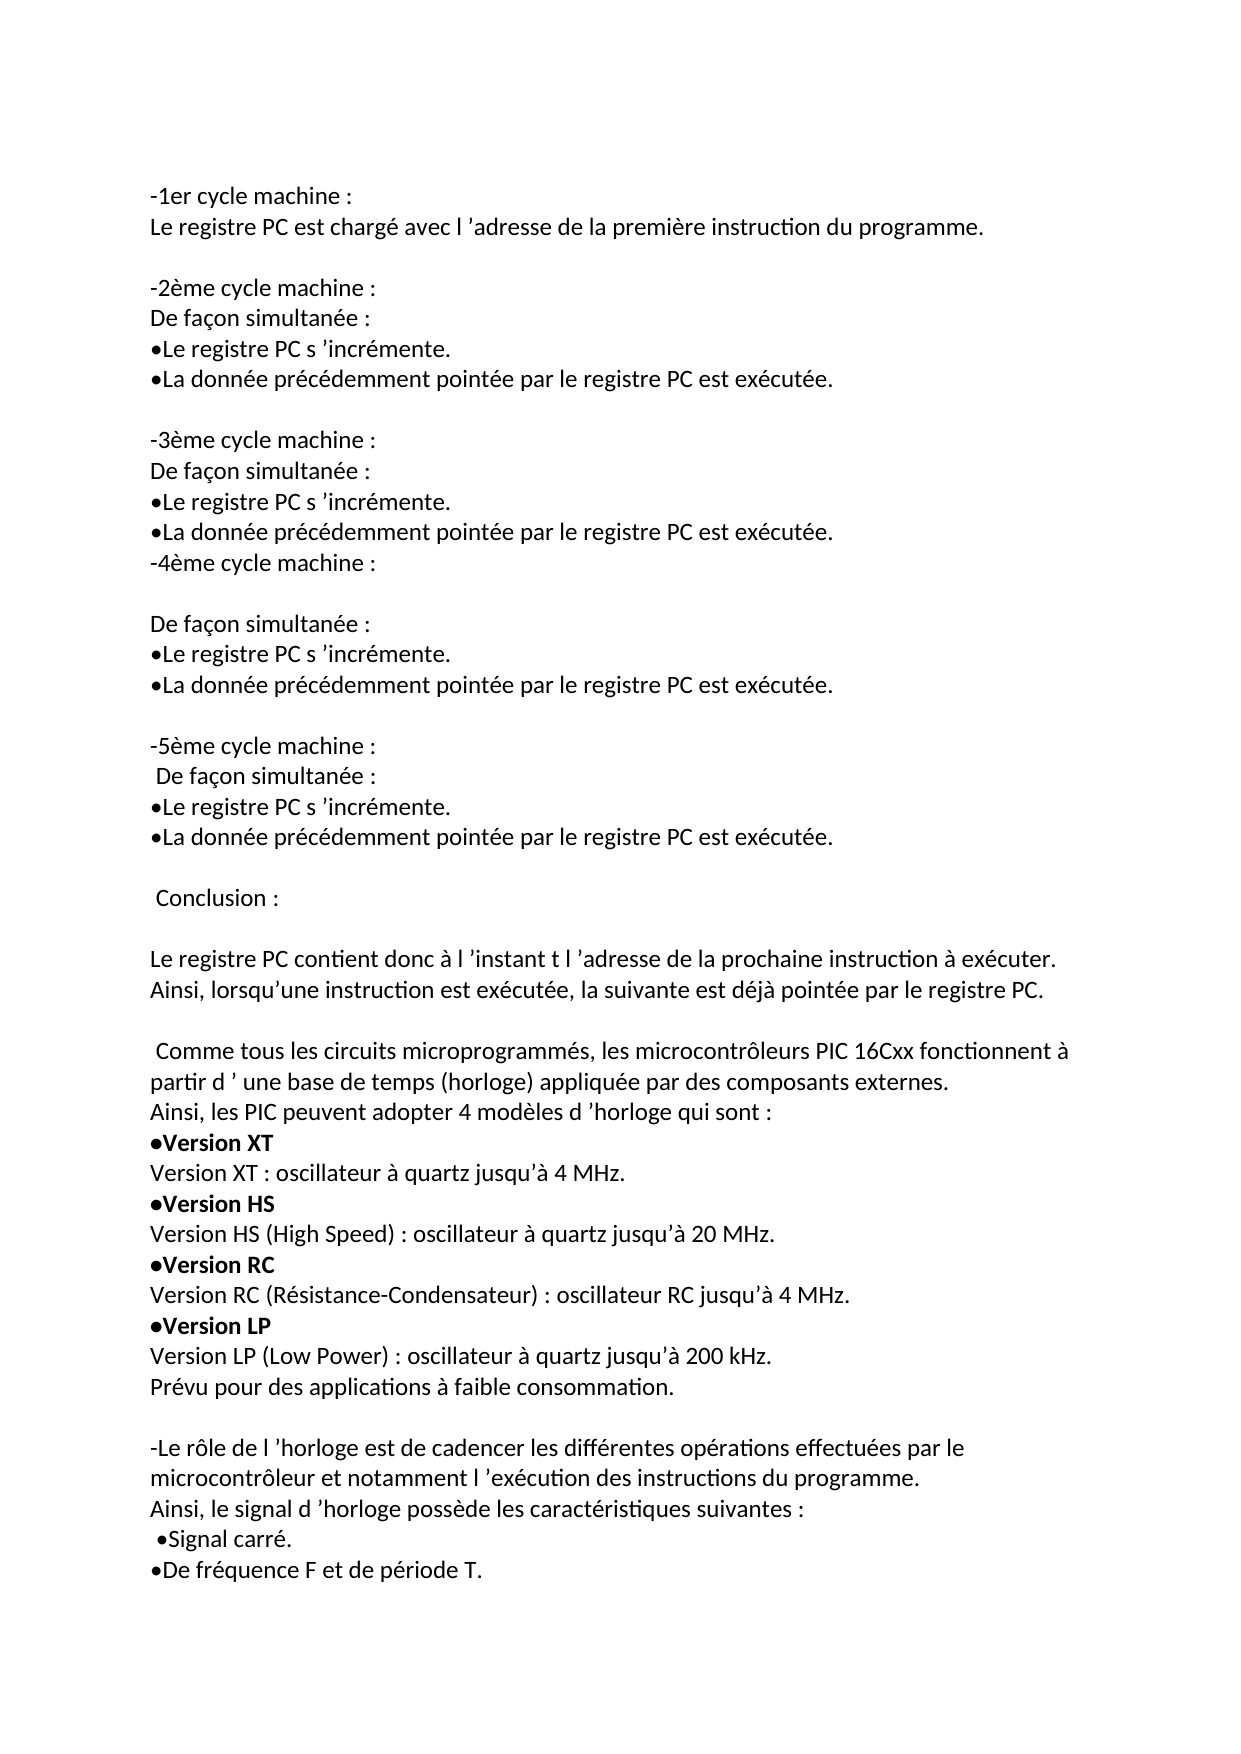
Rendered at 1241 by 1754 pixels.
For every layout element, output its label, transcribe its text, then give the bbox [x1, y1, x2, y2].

text •Le registre PC s ’incrémente. [150, 333, 1090, 364]
text Prévu pour des applications à faible consommation. [150, 1371, 1090, 1401]
text -Le rôle de l ’horloge est de cadencer les différentes opérations effectuées par le microcontrôleur et notamment l ’exécution des instructions du programme. [150, 1432, 1090, 1493]
text De façon simultanée : [150, 455, 1090, 486]
text •Version HS [150, 1188, 1090, 1218]
text Le registre PC est chargé avec l ’adresse de la première instruction du programme. [150, 211, 1090, 242]
text Version LP (Low Power) : oscillateur à quartz jusqu’à 200 kHz. [150, 1340, 1090, 1371]
text De façon simultanée : [150, 760, 1090, 791]
text -3ème cycle machine : [150, 425, 1090, 455]
text -4ème cycle machine : [150, 547, 1090, 577]
text Ainsi, le signal d ’horloge possède les caractéristiques suivantes : [150, 1493, 1090, 1523]
text De façon simultanée : [150, 303, 1090, 333]
text •De fréquence F et de période T. [150, 1554, 1090, 1584]
text -1er cycle machine : [150, 181, 1090, 211]
text •Le registre PC s ’incrémente. [150, 791, 1090, 821]
text Version RC (Résistance-Condensateur) : oscillateur RC jusqu’à 4 MHz. [150, 1279, 1090, 1310]
text Le registre PC contient donc à l ’instant t l ’adresse de la prochaine instruction à exécuter. [150, 943, 1090, 974]
text •Version RC [150, 1249, 1090, 1279]
text •La donnée précédemment pointée par le registre PC est exécutée. [150, 669, 1090, 699]
text Comme tous les circuits microprogrammés, les microcontrôleurs PIC 16Cxx fonctionnent à partir d ’ une base de temps (horloge) appliquée par des composants externes. [150, 1035, 1090, 1096]
text Ainsi, lorsqu’une instruction est exécutée, la suivante est déjà pointée par le registre PC. [150, 974, 1090, 1004]
text •Version LP [150, 1310, 1090, 1340]
text •Version XT [150, 1127, 1090, 1157]
text •La donnée précédemment pointée par le registre PC est exécutée. [150, 821, 1090, 852]
text Version HS (High Speed) : oscillateur à quartz jusqu’à 20 MHz. [150, 1218, 1090, 1249]
text -5ème cycle machine : [150, 730, 1090, 760]
text •La donnée précédemment pointée par le registre PC est exécutée. [150, 364, 1090, 394]
text De façon simultanée : [150, 608, 1090, 638]
text Version XT : oscillateur à quartz jusqu’à 4 MHz. [150, 1157, 1090, 1188]
text Conclusion : [150, 882, 1090, 913]
text -2ème cycle machine : [150, 272, 1090, 303]
text •Le registre PC s ’incrémente. [150, 638, 1090, 669]
text •La donnée précédemment pointée par le registre PC est exécutée. [150, 516, 1090, 547]
text •Signal carré. [150, 1523, 1090, 1554]
text •Le registre PC s ’incrémente. [150, 486, 1090, 516]
text Ainsi, les PIC peuvent adopter 4 modèles d ’horloge qui sont : [150, 1096, 1090, 1127]
